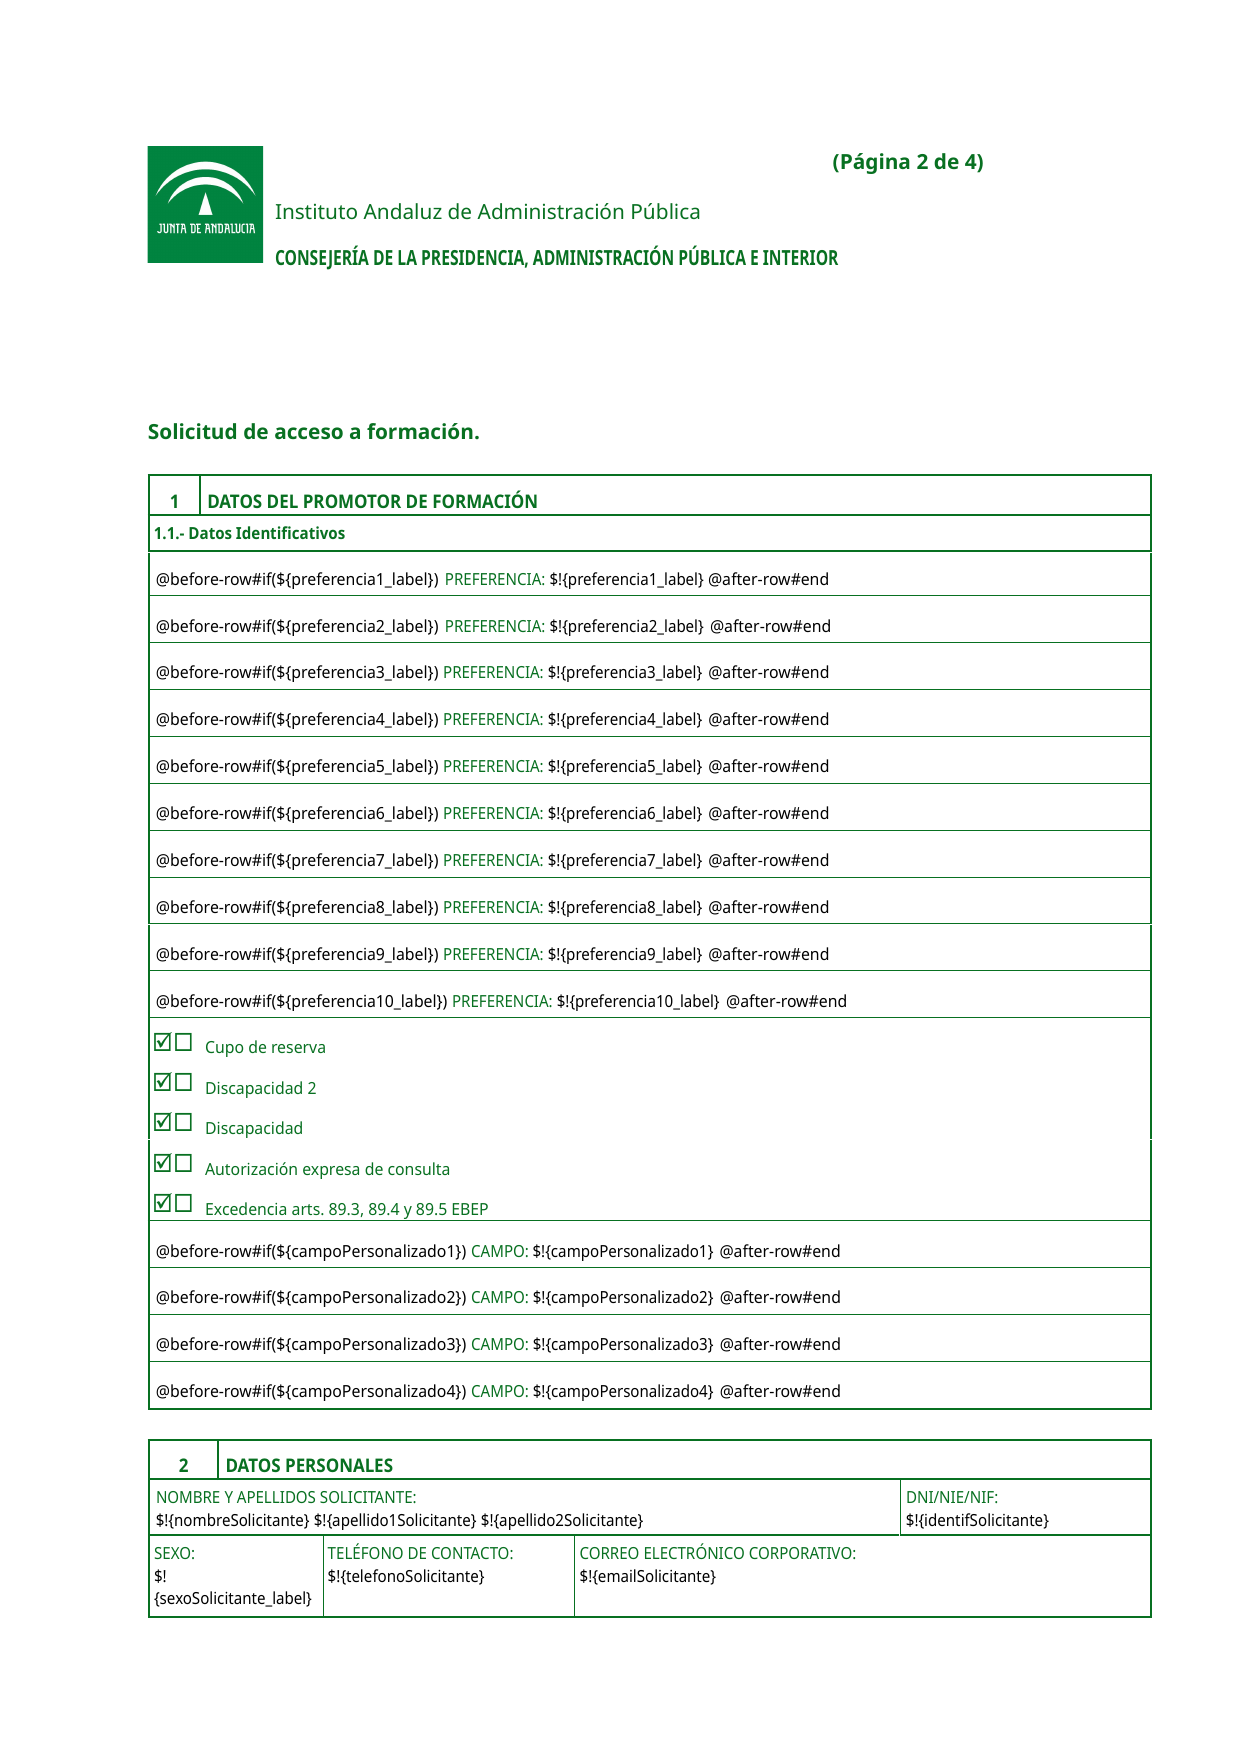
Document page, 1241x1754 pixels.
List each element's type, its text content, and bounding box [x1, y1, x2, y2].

table_cell [487, 307, 798, 342]
table_cell TELÉFONO DE CONTACTO: $!{telefonoSolicitante} [324, 1536, 574, 1616]
table_cell @before-row#if(${preferencia8_label}) PREFERENCIA: $!{preferencia8_label} @after-row#end [150, 878, 1150, 923]
table_cell @before-row#if(${preferencia4_label}) PREFERENCIA: $!{preferencia4_label} @after-row#end [150, 690, 1150, 736]
table_header [1081, 147, 1152, 291]
table_cell [148, 307, 487, 342]
table_header (Página 2 de 4) [828, 147, 1081, 197]
table_cell @before-row#if(${preferencia1_label}) PREFERENCIA: $!{preferencia1_label} @after-row#end [150, 553, 1150, 595]
table_cell @before-row#if(${preferencia7_label}) PREFERENCIA: $!{preferencia7_label} @after-row#end [150, 831, 1150, 877]
table_cell CONSEJERÍA DE LA PRESIDENCIA, ADMINISTRACIÓN PÚBLICA E INTERIOR [263, 263, 1081, 291]
table_header DATOS PERSONALES [219, 1441, 1150, 1478]
table_header 2 [150, 1441, 217, 1478]
table_cell Instituto Andaluz de Administración Pública [264, 197, 798, 237]
table_header Solicitud de acceso a formación. [148, 417, 1152, 446]
table_cell [798, 307, 1152, 342]
table_cell #if (${poseeDiscapacidad} == "1") #else#end [150, 1099, 199, 1139]
table_cell @before-row#if(${campoPersonalizado2}) CAMPO: $!{campoPersonalizado2} @after-row#end [150, 1268, 1150, 1314]
table_cell [798, 342, 1152, 377]
table_cell NOMBRE Y APELLIDOS SOLICITANTE: $!{nombreSolicitante} $!{apellido1Solicitante} $!{apellido2Solicitante} [150, 1480, 899, 1534]
table_cell @before-row#if(${campoPersonalizado4}) CAMPO: $!{campoPersonalizado4} @after-row#end [150, 1362, 1150, 1408]
table_cell DNI/NIE/NIF: $!{identifSolicitante} [901, 1480, 1150, 1534]
table_cell [148, 291, 1152, 307]
table_header [148, 263, 263, 291]
table_cell Cupo de reserva [199, 1018, 1150, 1059]
table_cell @before-row#if(${preferencia9_label}) PREFERENCIA: $!{preferencia9_label} @after-row#end [150, 925, 1150, 970]
table_cell Excedencia arts. 89.3, 89.4 y 89.5 EBEP [199, 1180, 1150, 1220]
table_cell @before-row#if(${preferencia3_label}) PREFERENCIA: $!{preferencia3_label} @after-row#end [150, 643, 1150, 689]
table_header DATOS DEL PROMOTOR DE FORMACIÓN [201, 476, 1150, 514]
table_cell #if (${autorizadoConsulta} == "1") #else#end [150, 1140, 199, 1180]
table_cell Autorización expresa de consulta [199, 1140, 1150, 1180]
table_header [264, 147, 828, 197]
table_cell CONSEJERÍA DE LA PRESIDENCIA, ADMINISTRACIÓN PÚBLICA E INTERIOR [264, 238, 1081, 262]
table_cell #if (${cupoReserva} == "1") #else#end [150, 1018, 199, 1059]
table_cell Discapacidad [199, 1099, 1150, 1139]
table_cell 1.1.- Datos Identificativos [150, 516, 1150, 550]
table_cell [148, 342, 487, 377]
table_cell [487, 342, 798, 377]
table_header 1 [150, 476, 199, 514]
table_cell @before-row#if(${preferencia2_label}) PREFERENCIA: $!{preferencia2_label} @after-row#end [150, 596, 1150, 642]
table_cell CORREO ELECTRÓNICO CORPORATIVO: $!{emailSolicitante} [575, 1536, 1150, 1616]
table_cell SEXO: $!{sexoSolicitante_label} [150, 1536, 323, 1616]
table_cell @before-row#if(${campoPersonalizado3}) CAMPO: $!{campoPersonalizado3} @after-row#end [150, 1315, 1150, 1361]
table_cell @before-row#if(${preferencia10_label}) PREFERENCIA: $!{preferencia10_label} @after-row#end [150, 971, 1150, 1017]
table_cell #if (${poseeDiscapacidad} == "1") #else#end [150, 1059, 199, 1099]
table_cell @before-row#if(${preferencia5_label}) PREFERENCIA: $!{preferencia5_label} @after-row#end [150, 737, 1150, 783]
table_cell Discapacidad 2 [199, 1059, 1150, 1099]
picture [147, 146, 264, 263]
table_cell [798, 197, 1081, 237]
table_cell @before-row#if(${campoPersonalizado1}) CAMPO: $!{campoPersonalizado1} @after-row#end [150, 1221, 1150, 1267]
table_cell #if (${excedenciaEBEP} == "1") #else#end [150, 1180, 199, 1220]
table_cell @before-row#if(${preferencia6_label}) PREFERENCIA: $!{preferencia6_label} @after-row#end [150, 784, 1150, 830]
